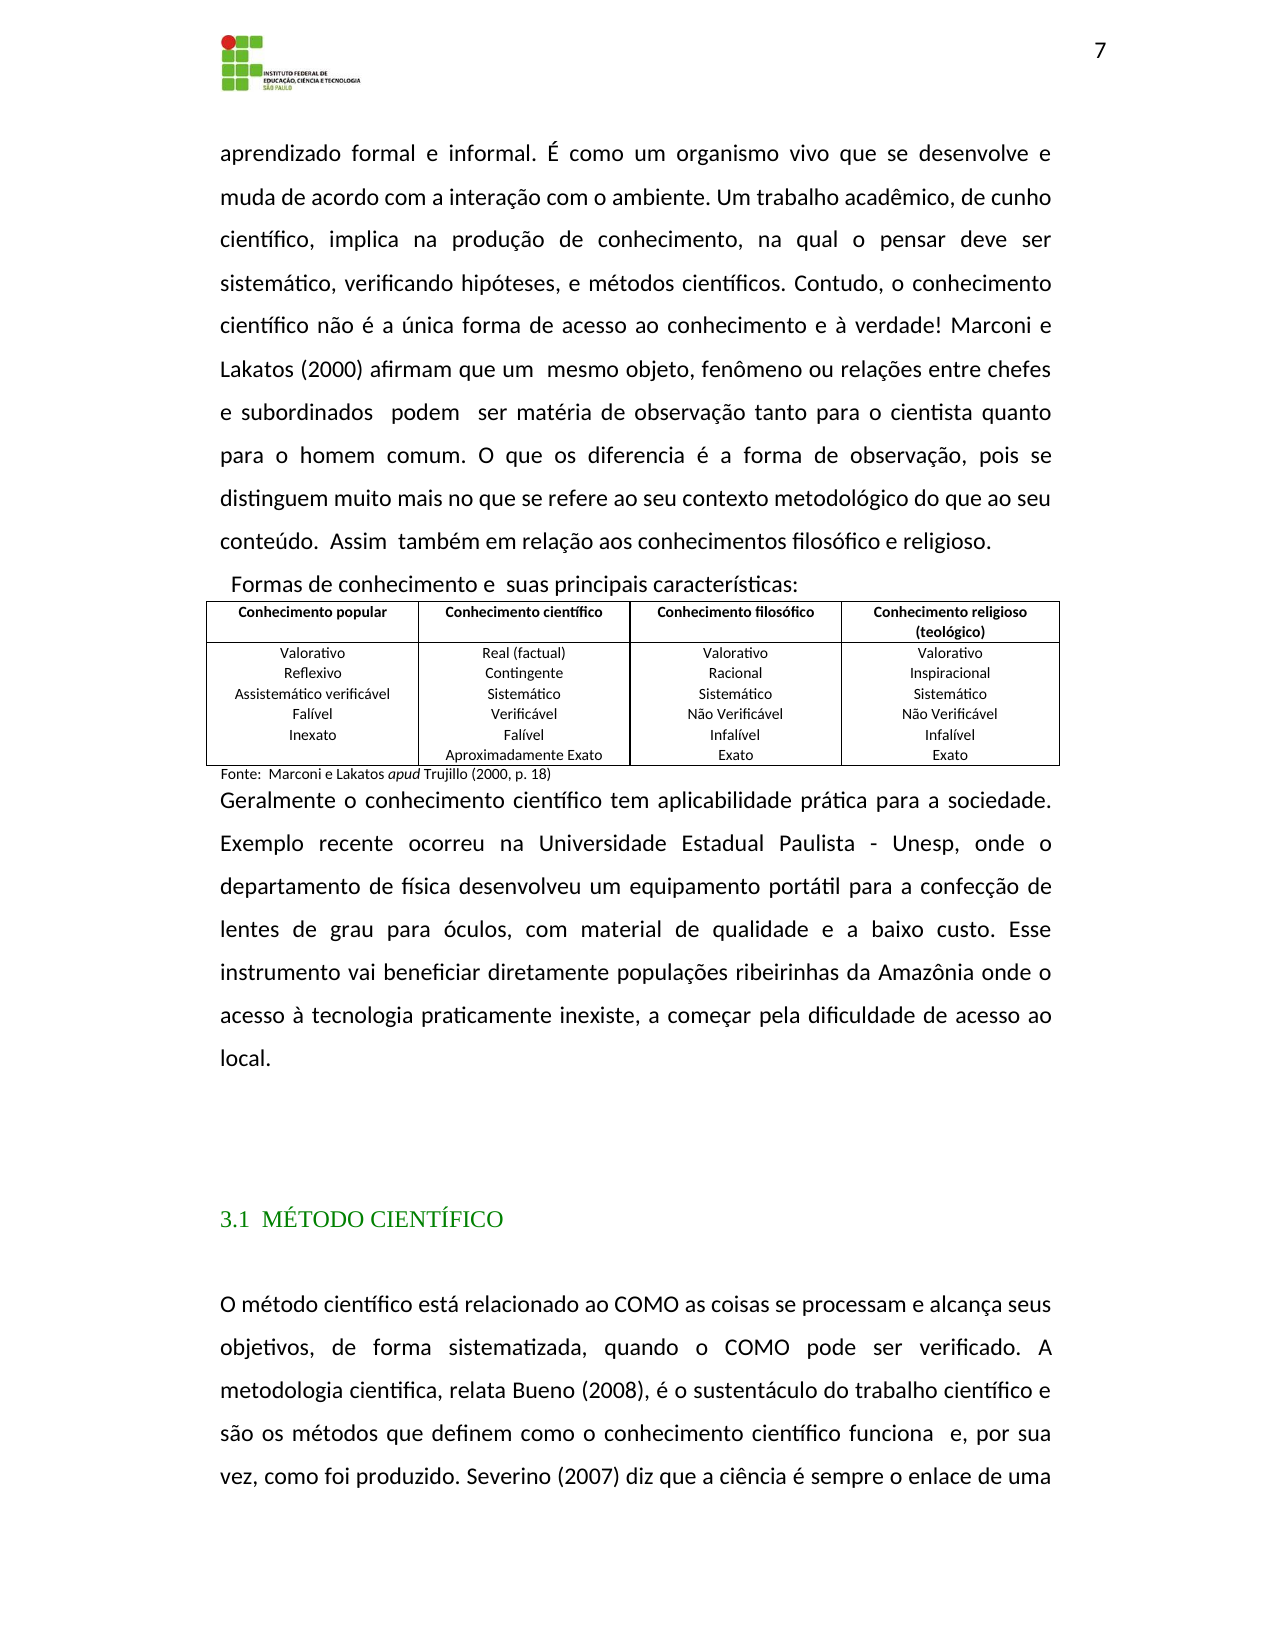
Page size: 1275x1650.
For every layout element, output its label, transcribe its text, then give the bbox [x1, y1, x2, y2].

text Fonte: Marconi e Lakatos apud Trujillo (2000, p. 18) [221, 766, 562, 783]
table_header Conhecimento popular [207, 602, 418, 642]
table_header Conhecimento científico [419, 602, 629, 642]
table_cell Real (factual) Contingente Sistemático Verificável Falível Aproximadamente Exato [419, 643, 629, 764]
text O método científico está relacionado ao COMO as coisas se processam e alcança seus objetivos, de forma sistematizada, quando o COMO pode ser verificado. A metodologia cientifica, relata Bueno (2008), é o sustentáculo do trabalho científico e são os métodos que definem como o conhecimento científico funciona e, por sua vez, como foi produzido. Severino (2007) diz que a ciência é sempre o enlace de uma [220, 1289, 1053, 1490]
picture [220, 35, 362, 92]
table_cell Valorativo Racional Sistemático Não Verificável Infalível Exato [631, 643, 841, 764]
table_header Conhecimento filosófico [631, 602, 841, 642]
table_header Conhecimento religioso (teológico) [842, 602, 1059, 642]
text Formas de conhecimento e suas principais características: [220, 569, 1053, 598]
table_cell Valorativo Inspiracional Sistemático Não Verificável Infalível Exato [842, 643, 1059, 764]
subtitle 3.1 MÉTODO CIENTÍFICO [220, 1205, 1054, 1232]
text Geralmente o conhecimento científico tem aplicabilidade prática para a sociedade. Exemplo recente ocorreu na Universidade Estadual Paulista - Unesp, onde o departamento de física desenvolveu um equipamento portátil para a confecção de lentes de grau para óculos, com material de qualidade e a baixo custo. Esse instrumento vai beneficiar diretamente populações ribeirinhas da Amazônia onde o acesso à tecnologia praticamente inexiste, a começar pela dificuldade de acesso ao local. [220, 785, 1053, 1073]
table_cell Valorativo Reflexivo Assistemático verificável Falível Inexato [207, 643, 418, 764]
text aprendizado formal e informal. É como um organismo vivo que se desenvolve e muda de acordo com a interação com o ambiente. Um trabalho acadêmico, de cunho científico, implica na produção de conhecimento, na qual o pensar deve ser sistemático, verificando hipóteses, e métodos científicos. Contudo, o conhecimento científico não é a única forma de acesso ao conhecimento e à verdade! Marconi e Lakatos (2000) afirmam que um mesmo objeto, fenômeno ou relações entre chefes e subordinados podem ser matéria de observação tanto para o cientista quanto para o homem comum. O que os diferencia é a forma de observação, pois se distinguem muito mais no que se refere ao seu contexto metodológico do que ao seu conteúdo. Assim também em relação aos conhecimentos filosófico e religioso. [220, 138, 1053, 555]
